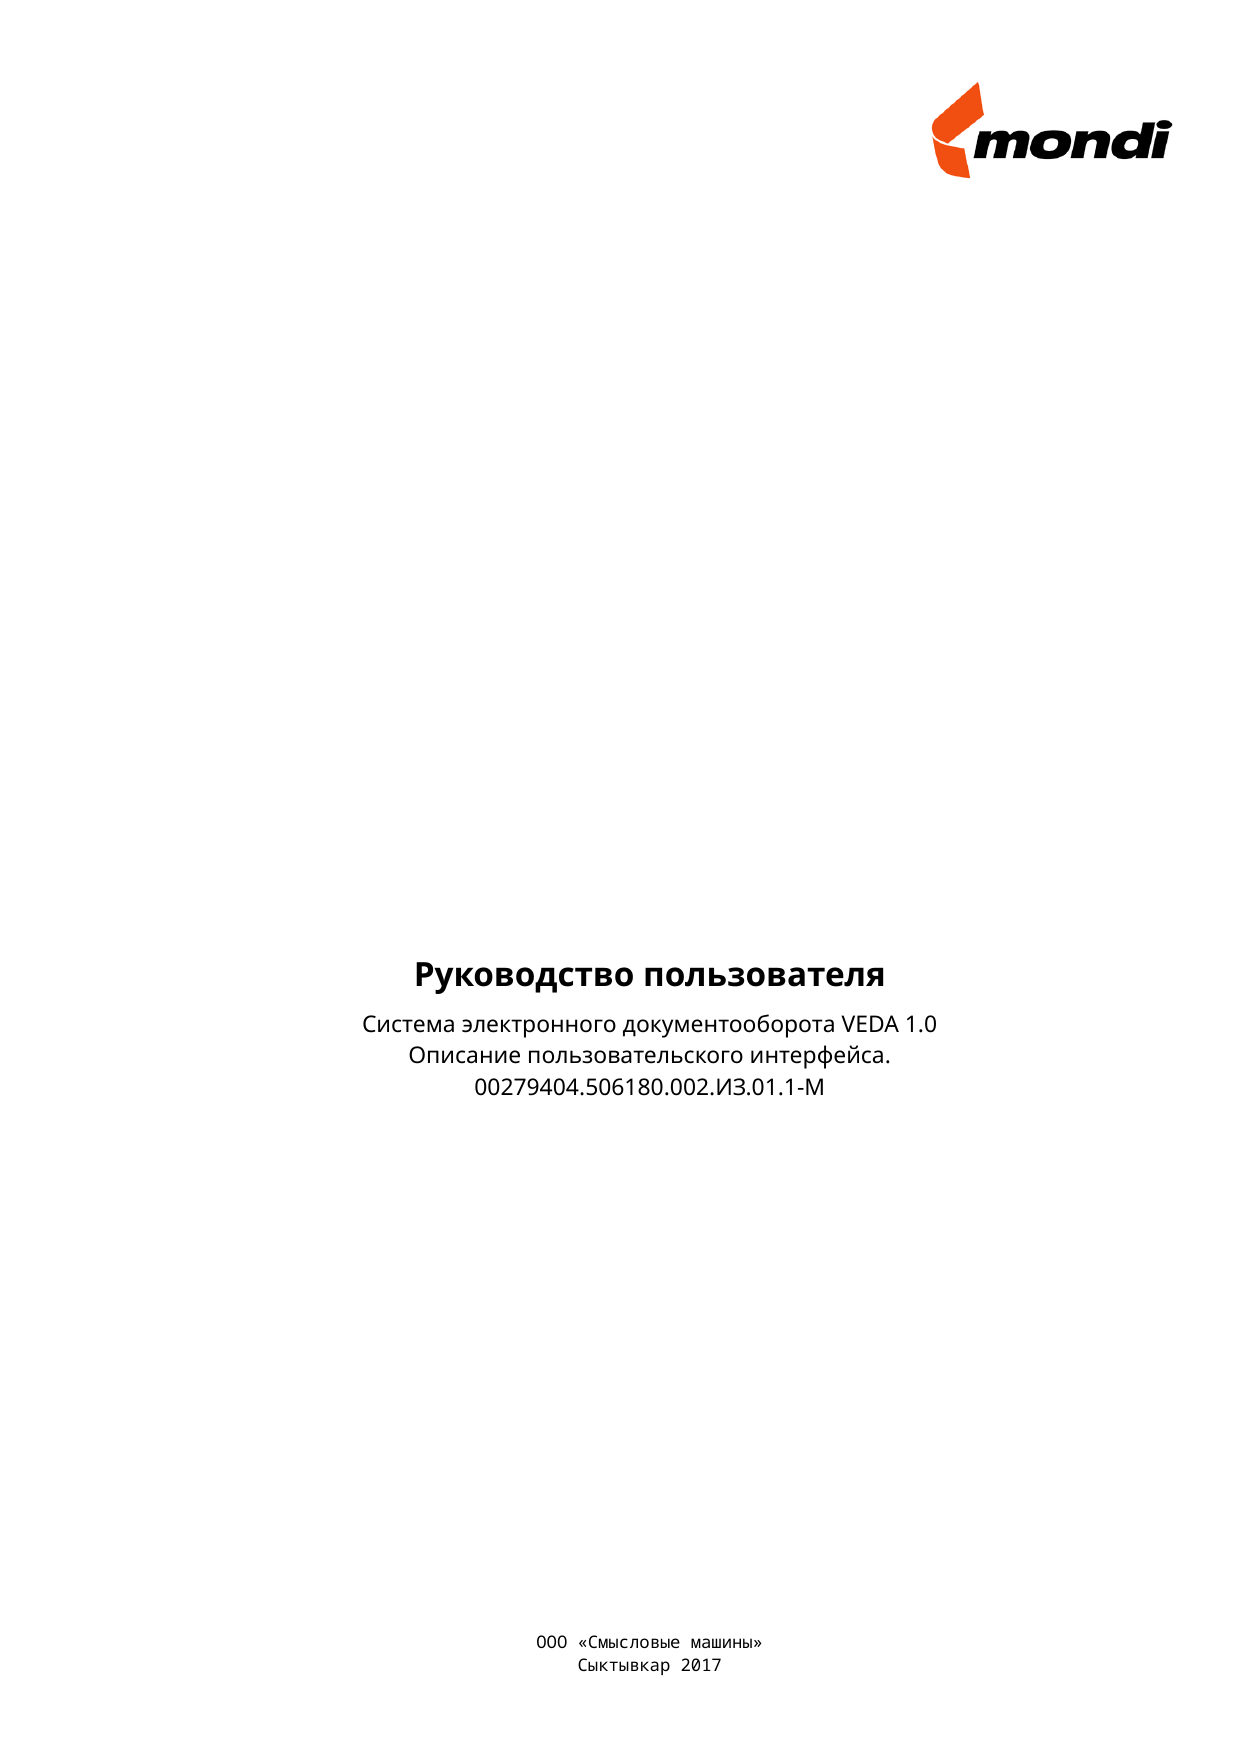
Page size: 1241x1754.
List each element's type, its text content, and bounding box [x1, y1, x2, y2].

title Руководство пользователя [148, 951, 1152, 996]
table_cell [148, 322, 518, 365]
text Описание пользовательского интерфейса. [148, 1039, 1152, 1070]
text Система электронного документооборота VEDA 1.0 [148, 1008, 1152, 1039]
table_cell [777, 322, 1152, 365]
table_cell [518, 322, 777, 365]
picture [922, 76, 1182, 188]
table_header [518, 279, 777, 322]
text 00279404.506180.002.ИЗ.01.1-М [148, 1070, 1152, 1102]
table_header [148, 279, 518, 322]
table_header [777, 279, 1152, 322]
